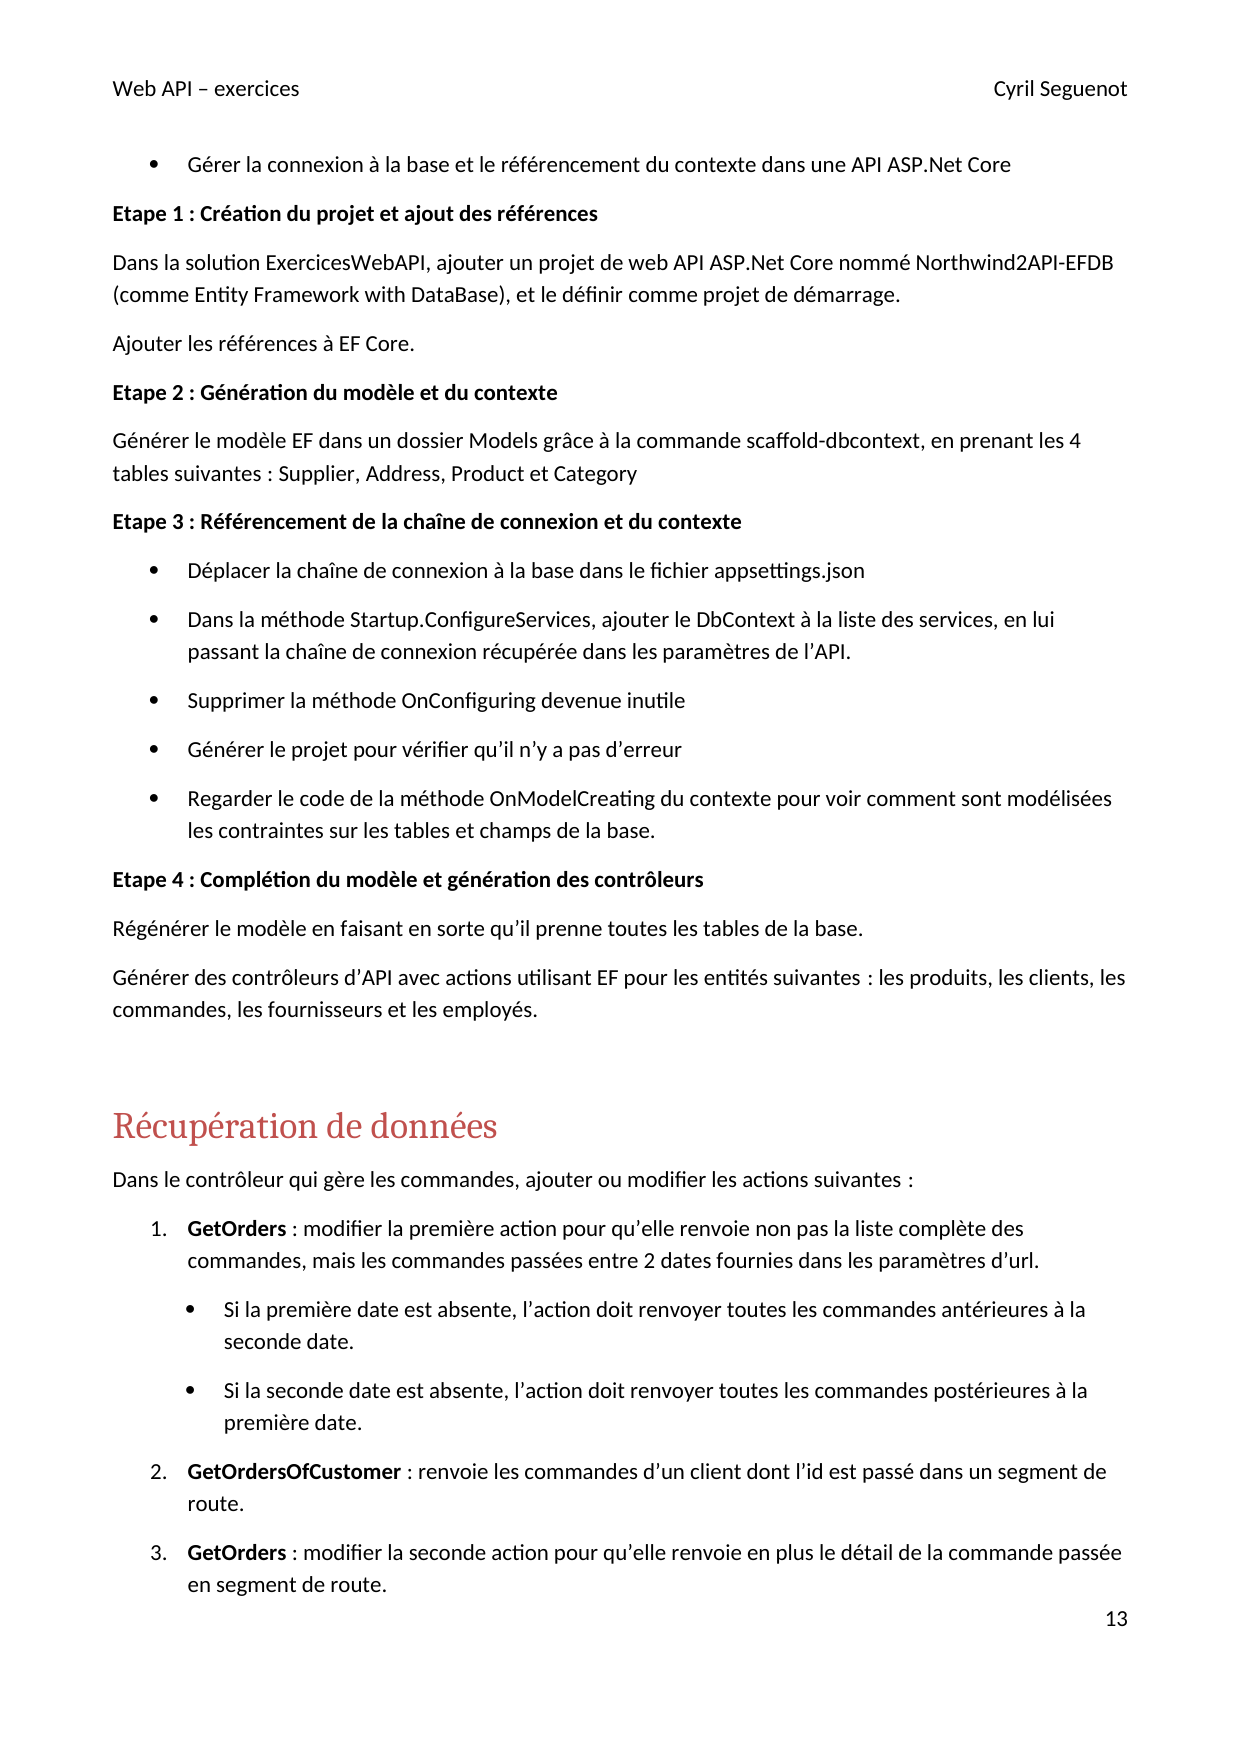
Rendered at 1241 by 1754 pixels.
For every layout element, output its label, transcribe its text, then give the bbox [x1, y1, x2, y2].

text Etape 2 : Génération du modèle et du contexte [112, 378, 1128, 406]
list GetOrders : modifier la seconde action pour qu’elle renvoie en plus le détail de la commande passée en segment de route. [150, 1538, 1128, 1598]
list Dans la méthode Startup.ConfigureServices, ajouter le DbContext à la liste des services, en lui passant la chaîne de connexion récupérée dans les paramètres de l’API. [150, 605, 1128, 665]
text Ajouter les références à EF Core. [112, 329, 1128, 357]
list Générer le projet pour vérifier qu’il n’y a pas d’erreur [150, 735, 1128, 763]
list Gérer la connexion à la base et le référencement du contexte dans une API ASP.Net Core [150, 150, 1128, 178]
text Etape 1 : Création du projet et ajout des références [112, 199, 1128, 227]
text Régénérer le modèle en faisant en sorte qu’il prenne toutes les tables de la base. [112, 914, 1128, 942]
list GetOrders : modifier la première action pour qu’elle renvoie non pas la liste complète des commandes, mais les commandes passées entre 2 dates fournies dans les paramètres d’url. [150, 1214, 1128, 1274]
list GetOrdersOfCustomer : renvoie les commandes d’un client dont l’id est passé dans un segment de route. [150, 1457, 1128, 1517]
text Dans la solution ExercicesWebAPI, ajouter un projet de web API ASP.Net Core nommé Northwind2API-EFDB (comme Entity Framework with DataBase), et le définir comme projet de démarrage. [112, 248, 1128, 308]
text Générer le modèle EF dans un dossier Models grâce à la commande scaffold-dbcontext, en prenant les 4 tables suivantes : Supplier, Address, Product et Category [112, 426, 1128, 487]
subtitle Récupération de données [112, 1105, 1128, 1148]
list Supprimer la méthode OnConfiguring devenue inutile [150, 686, 1128, 714]
list Si la seconde date est absente, l’action doit renvoyer toutes les commandes postérieures à la première date. [186, 1376, 1128, 1436]
text Etape 3 : Référencement de la chaîne de connexion et du contexte [112, 507, 1128, 536]
text Dans le contrôleur qui gère les commandes, ajouter ou modifier les actions suivantes : [112, 1165, 1128, 1193]
list Si la première date est absente, l’action doit renvoyer toutes les commandes antérieures à la seconde date. [186, 1295, 1128, 1355]
list Regarder le code de la méthode OnModelCreating du contexte pour voir comment sont modélisées les contraintes sur les tables et champs de la base. [150, 784, 1128, 844]
text Générer des contrôleurs d’API avec actions utilisant EF pour les entités suivantes : les produits, les clients, les commandes, les fournisseurs et les employés. [112, 963, 1128, 1023]
text Etape 4 : Complétion du modèle et génération des contrôleurs [112, 865, 1128, 893]
list Déplacer la chaîne de connexion à la base dans le fichier appsettings.json [150, 556, 1128, 584]
